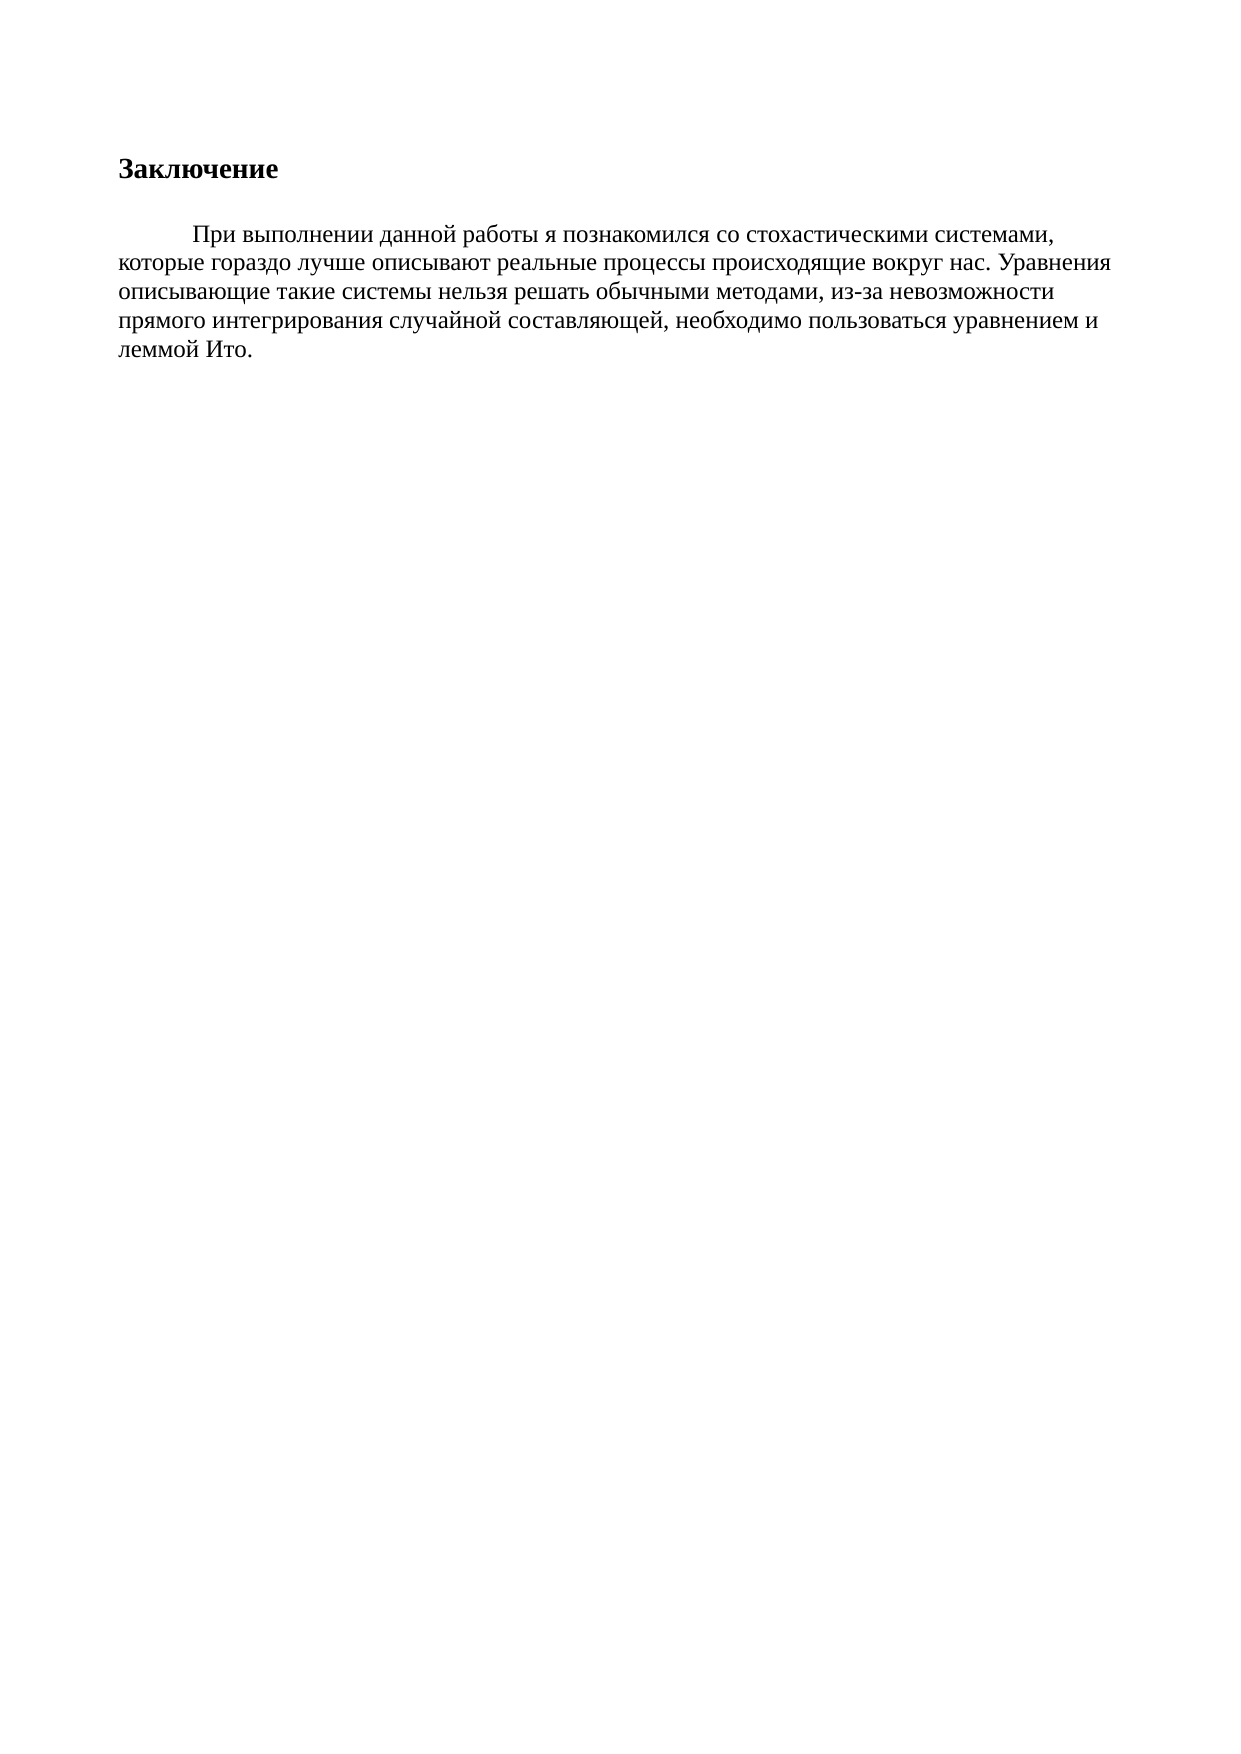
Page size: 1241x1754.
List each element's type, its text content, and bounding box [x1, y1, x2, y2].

text При выполнении данной работы я познакомился со стохастическими системами, которые гораздо лучше описывают реальные процессы происходящие вокруг нас. Уравнения описывающие такие системы нельзя решать обычными методами, из-за невозможности прямого интегрирования случайной составляющей, необходимо пользоваться уравнением и леммой Ито. [118, 219, 1122, 362]
text Заключение [118, 152, 1122, 185]
